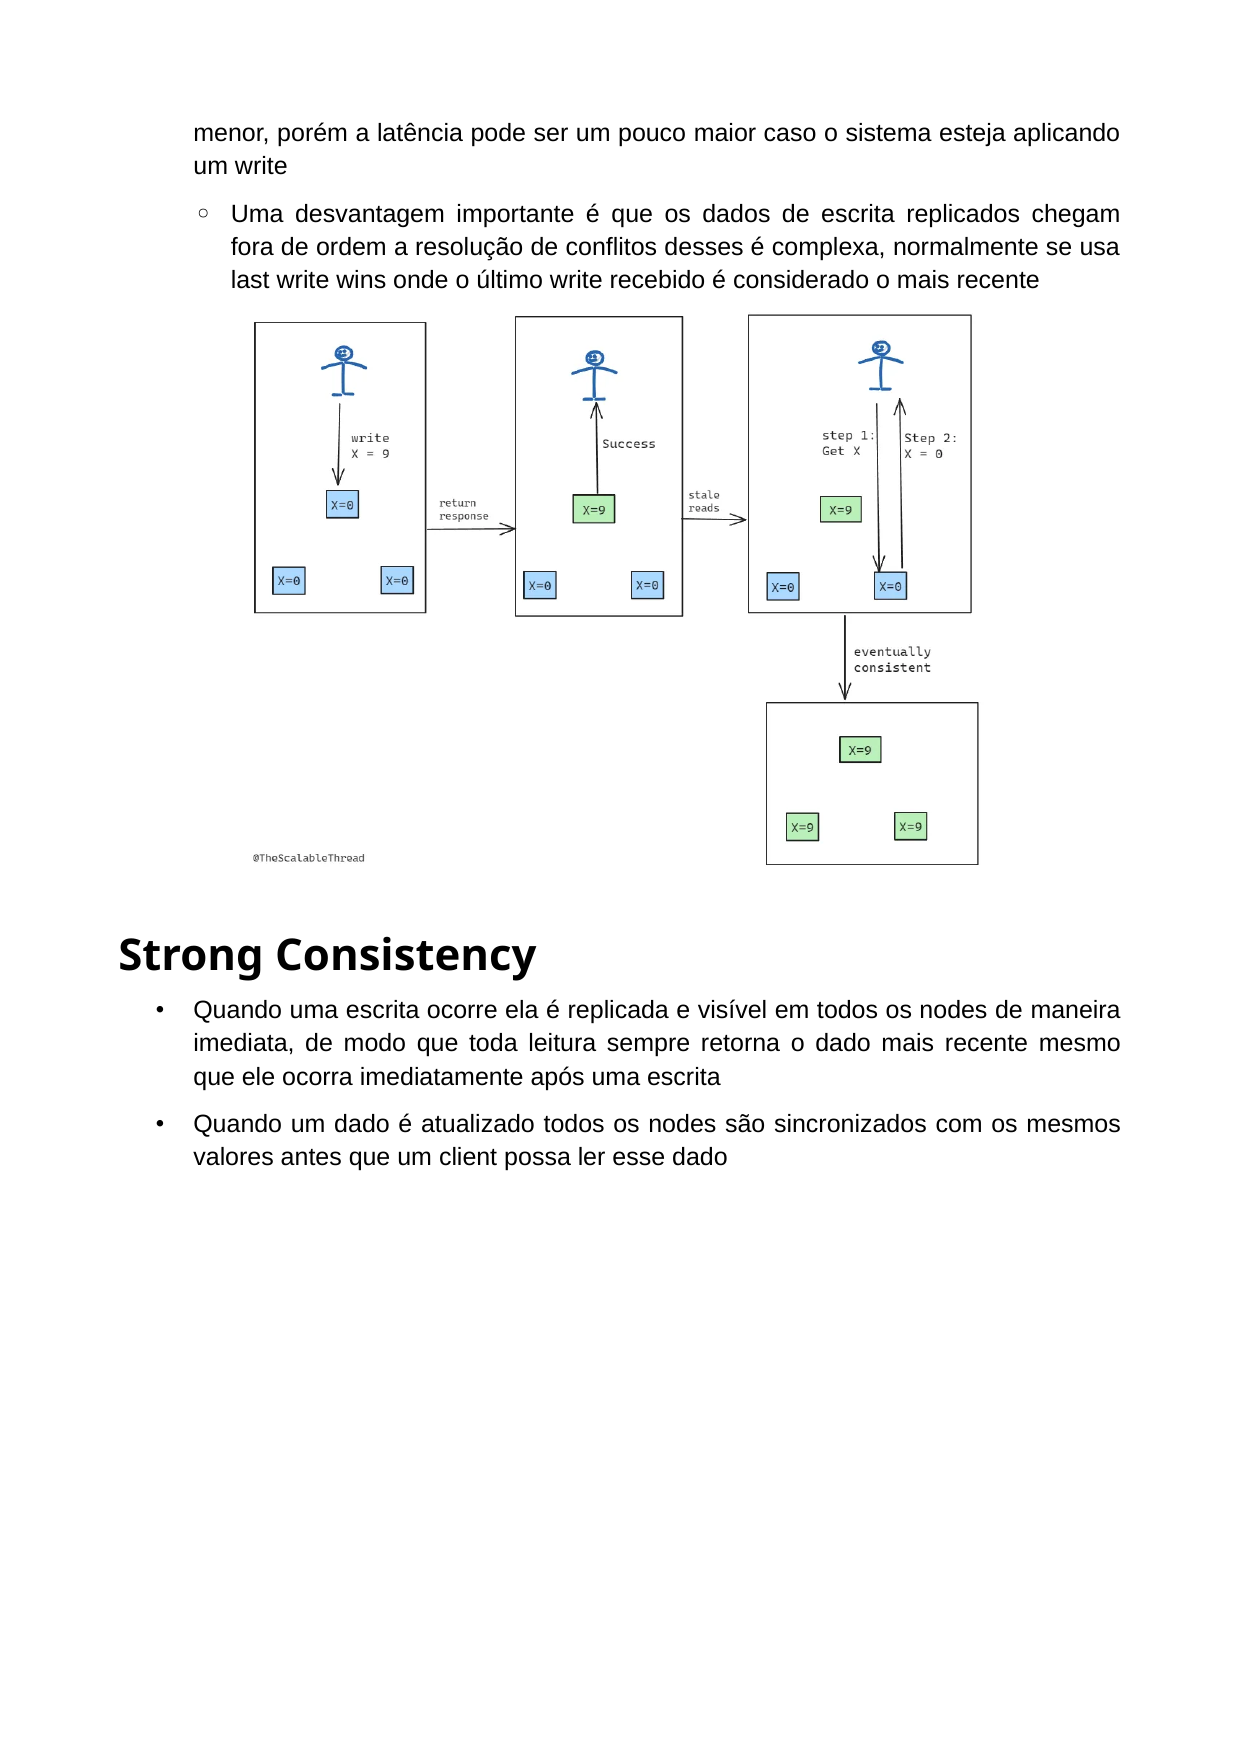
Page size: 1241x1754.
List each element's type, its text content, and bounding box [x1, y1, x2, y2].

list menor, porém a latência pode ser um pouco maior caso o sistema esteja aplicando um write [156, 118, 1122, 180]
list Quando uma escrita ocorre ela é replicada e visível em todos os nodes de maneira imediata, de modo que toda leitura sempre retorna o dado mais recente mesmo que ele ocorra imediatamente após uma escrita [156, 995, 1122, 1090]
picture [228, 312, 1012, 880]
list Uma desvantagem importante é que os dados de escrita replicados chegam fora de ordem a resolução de conflitos desses é complexa, normalmente se usa last write wins onde o último write recebido é considerado o mais recente [193, 199, 1122, 294]
subtitle Strong Consistency [118, 923, 1122, 983]
list Quando um dado é atualizado todos os nodes são sincronizados com os mesmos valores antes que um client possa ler esse dado [156, 1109, 1122, 1171]
